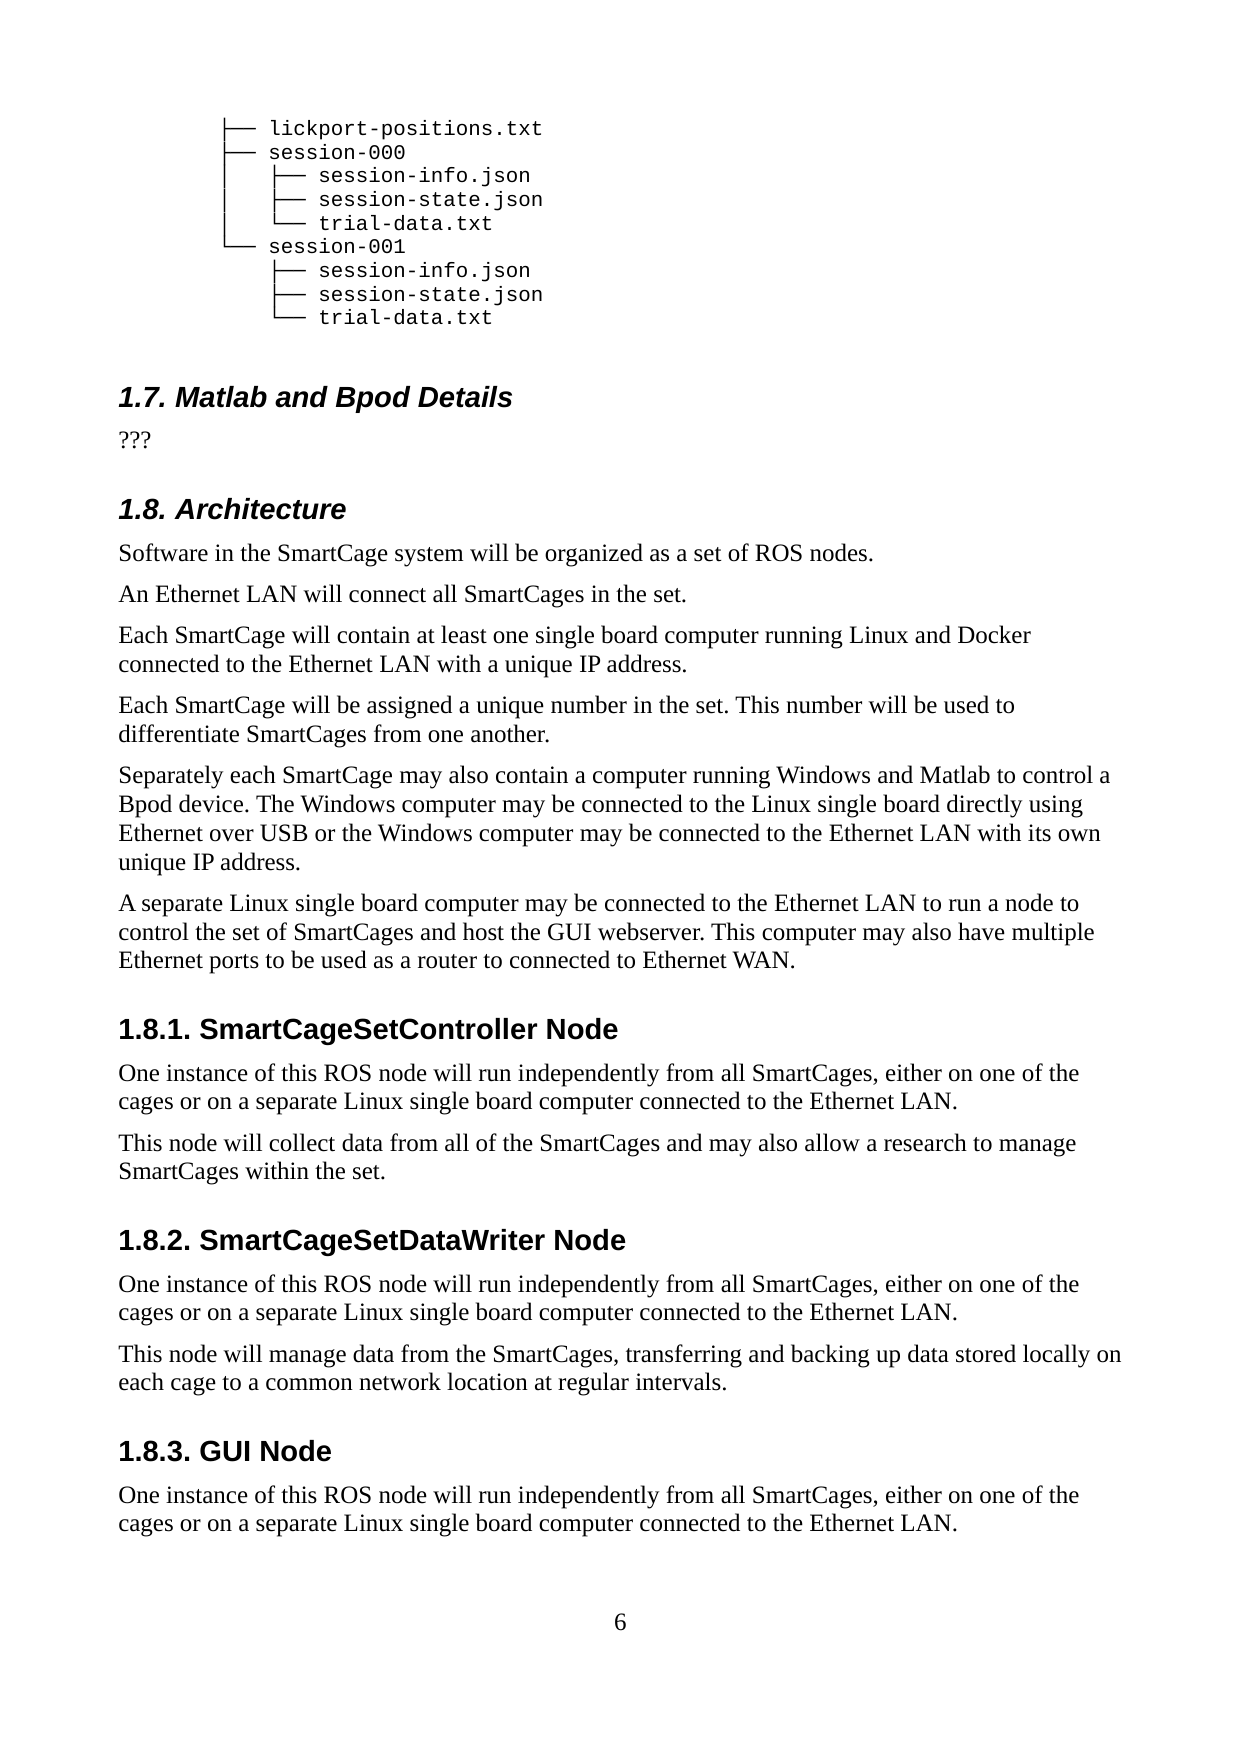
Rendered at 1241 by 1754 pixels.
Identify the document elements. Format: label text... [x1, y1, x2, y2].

text An Ethernet LAN will connect all SmartCages in the set. [118, 579, 1122, 608]
subtitle Matlab and Bpod Details [118, 379, 1122, 413]
text A separate Linux single board computer may be connected to the Ethernet LAN to run a node to control the set of SmartCages and host the GUI webserver. This computer may also have multiple Ethernet ports to be used as a router to connected to Ethernet WAN. [118, 888, 1122, 974]
text One instance of this ROS node will run independently from all SmartCages, either on one of the cages or on a separate Linux single board computer connected to the Ethernet LAN. [118, 1480, 1122, 1537]
text ├── lickport-positions.txt ├── session-000 │ ├── session-info.json │ ├── session-state.json │ └── trial-data.txt └── session-001 ├── session-info.json ├── session-state.json └── trial-data.txt [118, 118, 1122, 354]
text This node will manage data from the SmartCages, transferring and backing up data stored locally on each cage to a common network location at regular intervals. [118, 1339, 1122, 1396]
subtitle SmartCageSetDataWriter Node [118, 1223, 1122, 1256]
subtitle Architecture [118, 492, 1122, 525]
text ??? [118, 426, 1122, 454]
text Software in the SmartCage system will be organized as a set of ROS nodes. [118, 538, 1122, 567]
subtitle SmartCageSetController Node [118, 1012, 1122, 1045]
text Each SmartCage will be assigned a unique number in the set. This number will be used to differentiate SmartCages from one another. [118, 690, 1122, 748]
text One instance of this ROS node will run independently from all SmartCages, either on one of the cages or on a separate Linux single board computer connected to the Ethernet LAN. [118, 1058, 1122, 1115]
text One instance of this ROS node will run independently from all SmartCages, either on one of the cages or on a separate Linux single board computer connected to the Ethernet LAN. [118, 1269, 1122, 1326]
subtitle GUI Node [118, 1434, 1122, 1467]
text Each SmartCage will contain at least one single board computer running Linux and Docker connected to the Ethernet LAN with a unique IP address. [118, 620, 1122, 678]
text This node will collect data from all of the SmartCages and may also allow a research to manage SmartCages within the set. [118, 1128, 1122, 1185]
text Separately each SmartCage may also contain a computer running Windows and Matlab to control a Bpod device. The Windows computer may be connected to the Linux single board directly using Ethernet over USB or the Windows computer may be connected to the Ethernet LAN with its own unique IP address. [118, 760, 1122, 875]
